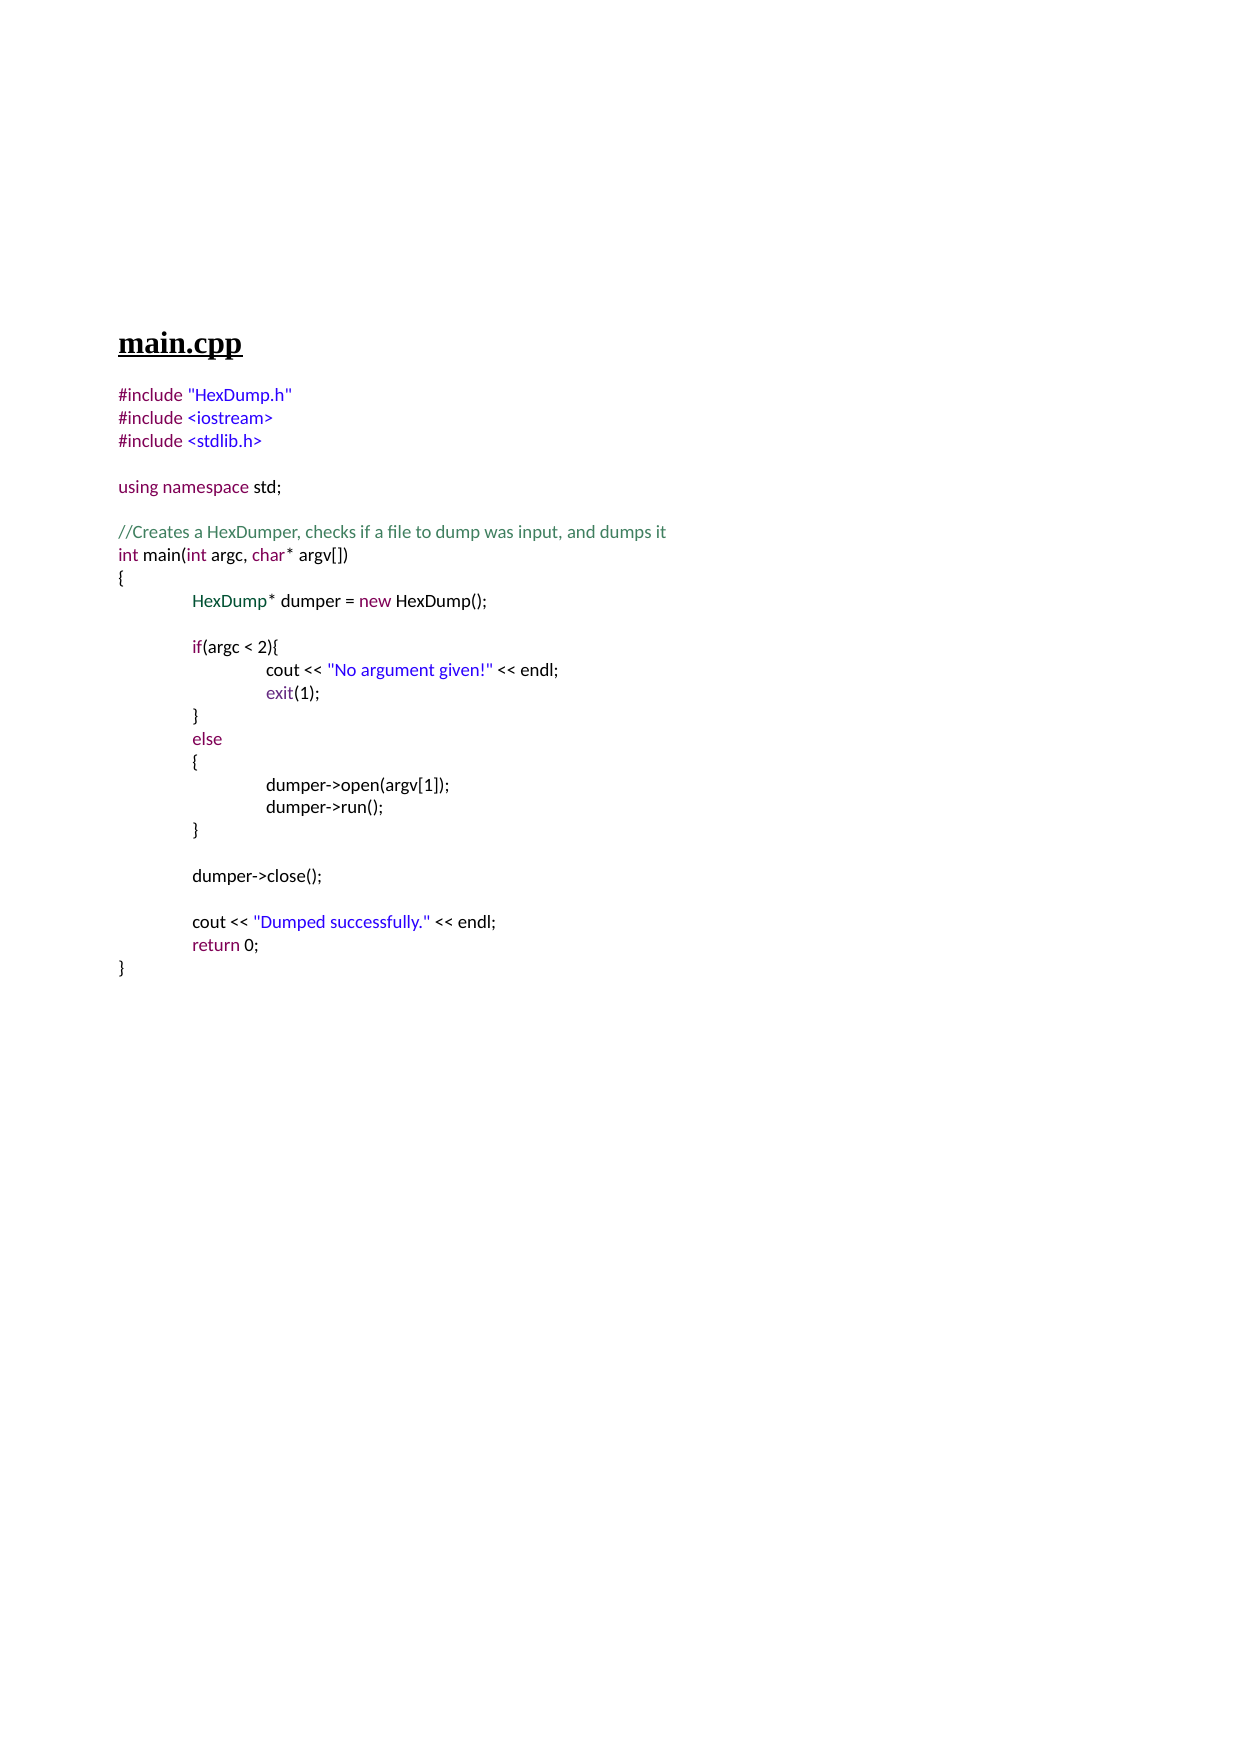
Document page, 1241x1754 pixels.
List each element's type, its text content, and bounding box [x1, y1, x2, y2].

text exit(1); [118, 681, 1122, 704]
text #include <iostream> [118, 406, 1122, 429]
text } [118, 956, 1122, 979]
text dumper->open(argv[1]); [118, 773, 1122, 796]
text dumper->run(); [118, 796, 1122, 819]
text } [118, 819, 1122, 842]
text main.cpp [118, 324, 1122, 360]
text using namespace std; [118, 475, 1122, 498]
text } [118, 704, 1122, 727]
text return 0; [118, 933, 1122, 956]
text { [118, 750, 1122, 773]
text //Creates a HexDumper, checks if a file to dump was input, and dumps it [118, 521, 1122, 544]
text HexDump* dumper = new HexDump(); [118, 589, 1122, 612]
text dumper->close(); [118, 864, 1122, 887]
text cout << "Dumped successfully." << endl; [118, 910, 1122, 933]
text { [118, 567, 1122, 589]
text int main(int argc, char* argv[]) [118, 544, 1122, 567]
text #include <stdlib.h> [118, 429, 1122, 452]
text else [118, 727, 1122, 750]
text if(argc < 2){ [118, 635, 1122, 658]
text #include "HexDump.h" [118, 383, 1122, 406]
text cout << "No argument given!" << endl; [118, 658, 1122, 681]
